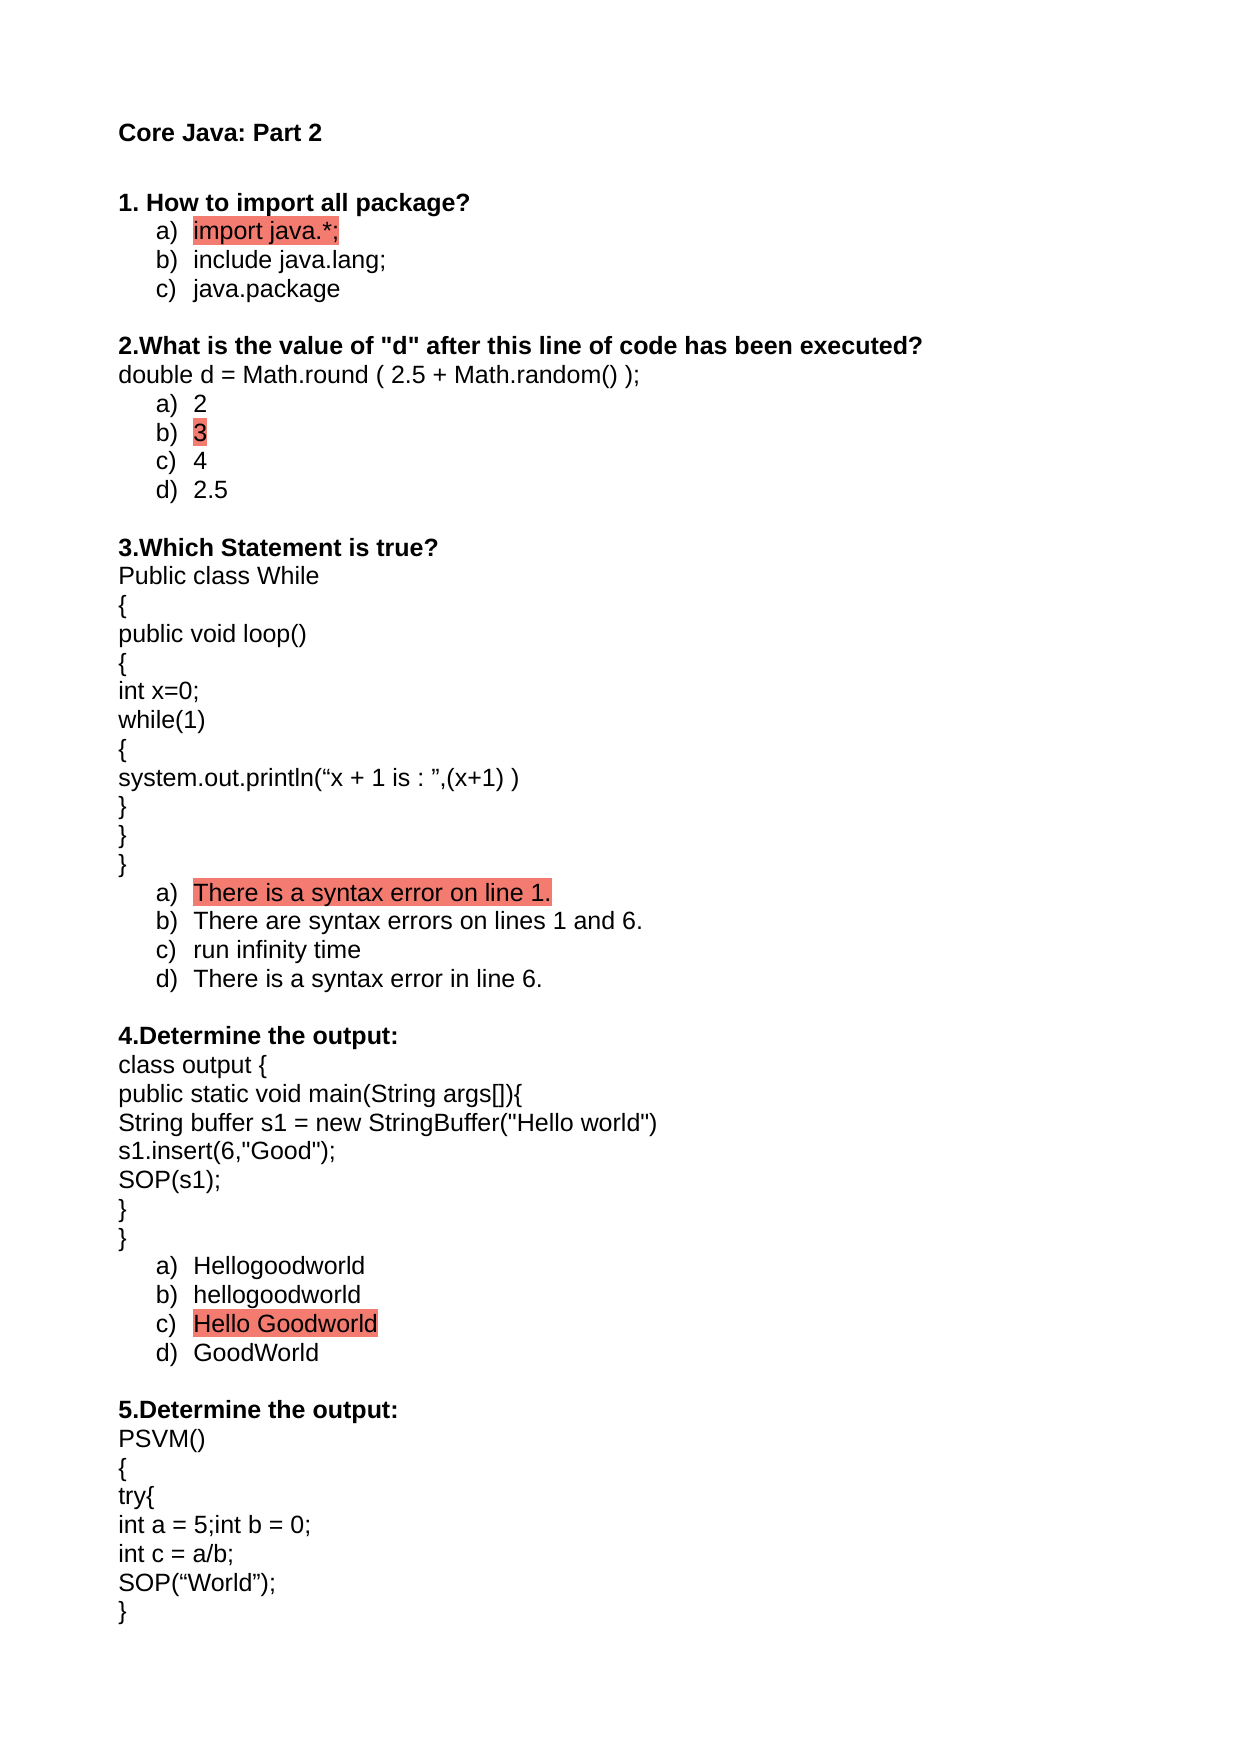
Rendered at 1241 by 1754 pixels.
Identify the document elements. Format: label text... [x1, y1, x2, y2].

list java.package [156, 274, 1122, 302]
text } [118, 791, 1122, 820]
list 4 [156, 446, 1122, 475]
text } [118, 1222, 1122, 1251]
list There is a syntax error in line 6. [156, 964, 1122, 992]
list Hello Goodworld [156, 1309, 1122, 1337]
list Hellogoodworld [156, 1251, 1122, 1280]
text double d = Math.round ( 2.5 + Math.random() ); [118, 360, 1122, 389]
text { [118, 590, 1122, 619]
text public void loop() [118, 619, 1122, 647]
text } [118, 820, 1122, 849]
list 2 [156, 389, 1122, 417]
list There is a syntax error on line 1. [156, 877, 1122, 906]
text int x=0; [118, 676, 1122, 705]
text public static void main(String args[]){ [118, 1079, 1122, 1107]
text } [118, 849, 1122, 877]
list 2.5 [156, 475, 1122, 504]
text class output { [118, 1050, 1122, 1079]
text int c = a/b; [118, 1539, 1122, 1567]
text { [118, 734, 1122, 762]
list GoodWorld [156, 1337, 1122, 1366]
text 5.Determine the output: [118, 1395, 1122, 1424]
text Public class While [118, 561, 1122, 590]
text while(1) [118, 705, 1122, 734]
list include java.lang; [156, 245, 1122, 274]
text SOP(s1); [118, 1165, 1122, 1194]
text Core Java: Part 2 [118, 118, 1122, 147]
text } [118, 1596, 1122, 1625]
text 2.What is the value of "d" after this line of code has been executed? [118, 331, 1122, 360]
list 3 [156, 417, 1122, 446]
list There are syntax errors on lines 1 and 6. [156, 906, 1122, 935]
text { [118, 1452, 1122, 1481]
text SOP(“World”); [118, 1567, 1122, 1596]
text { [118, 647, 1122, 676]
text 4.Determine the output: [118, 1021, 1122, 1050]
text } [118, 1194, 1122, 1222]
text try{ [118, 1481, 1122, 1510]
text 3.Which Statement is true? [118, 532, 1122, 561]
text system.out.println(“x + 1 is : ”,(x+1) ) [118, 762, 1122, 791]
list import java.*; [156, 216, 1122, 245]
list run infinity time [156, 935, 1122, 964]
text String buffer s1 = new StringBuffer("Hello world") [118, 1107, 1122, 1136]
text s1.insert(6,"Good"); [118, 1136, 1122, 1165]
text int a = 5;int b = 0; [118, 1510, 1122, 1539]
list hellogoodworld [156, 1280, 1122, 1309]
text 1. How to import all package? [118, 187, 1122, 216]
text PSVM() [118, 1424, 1122, 1452]
